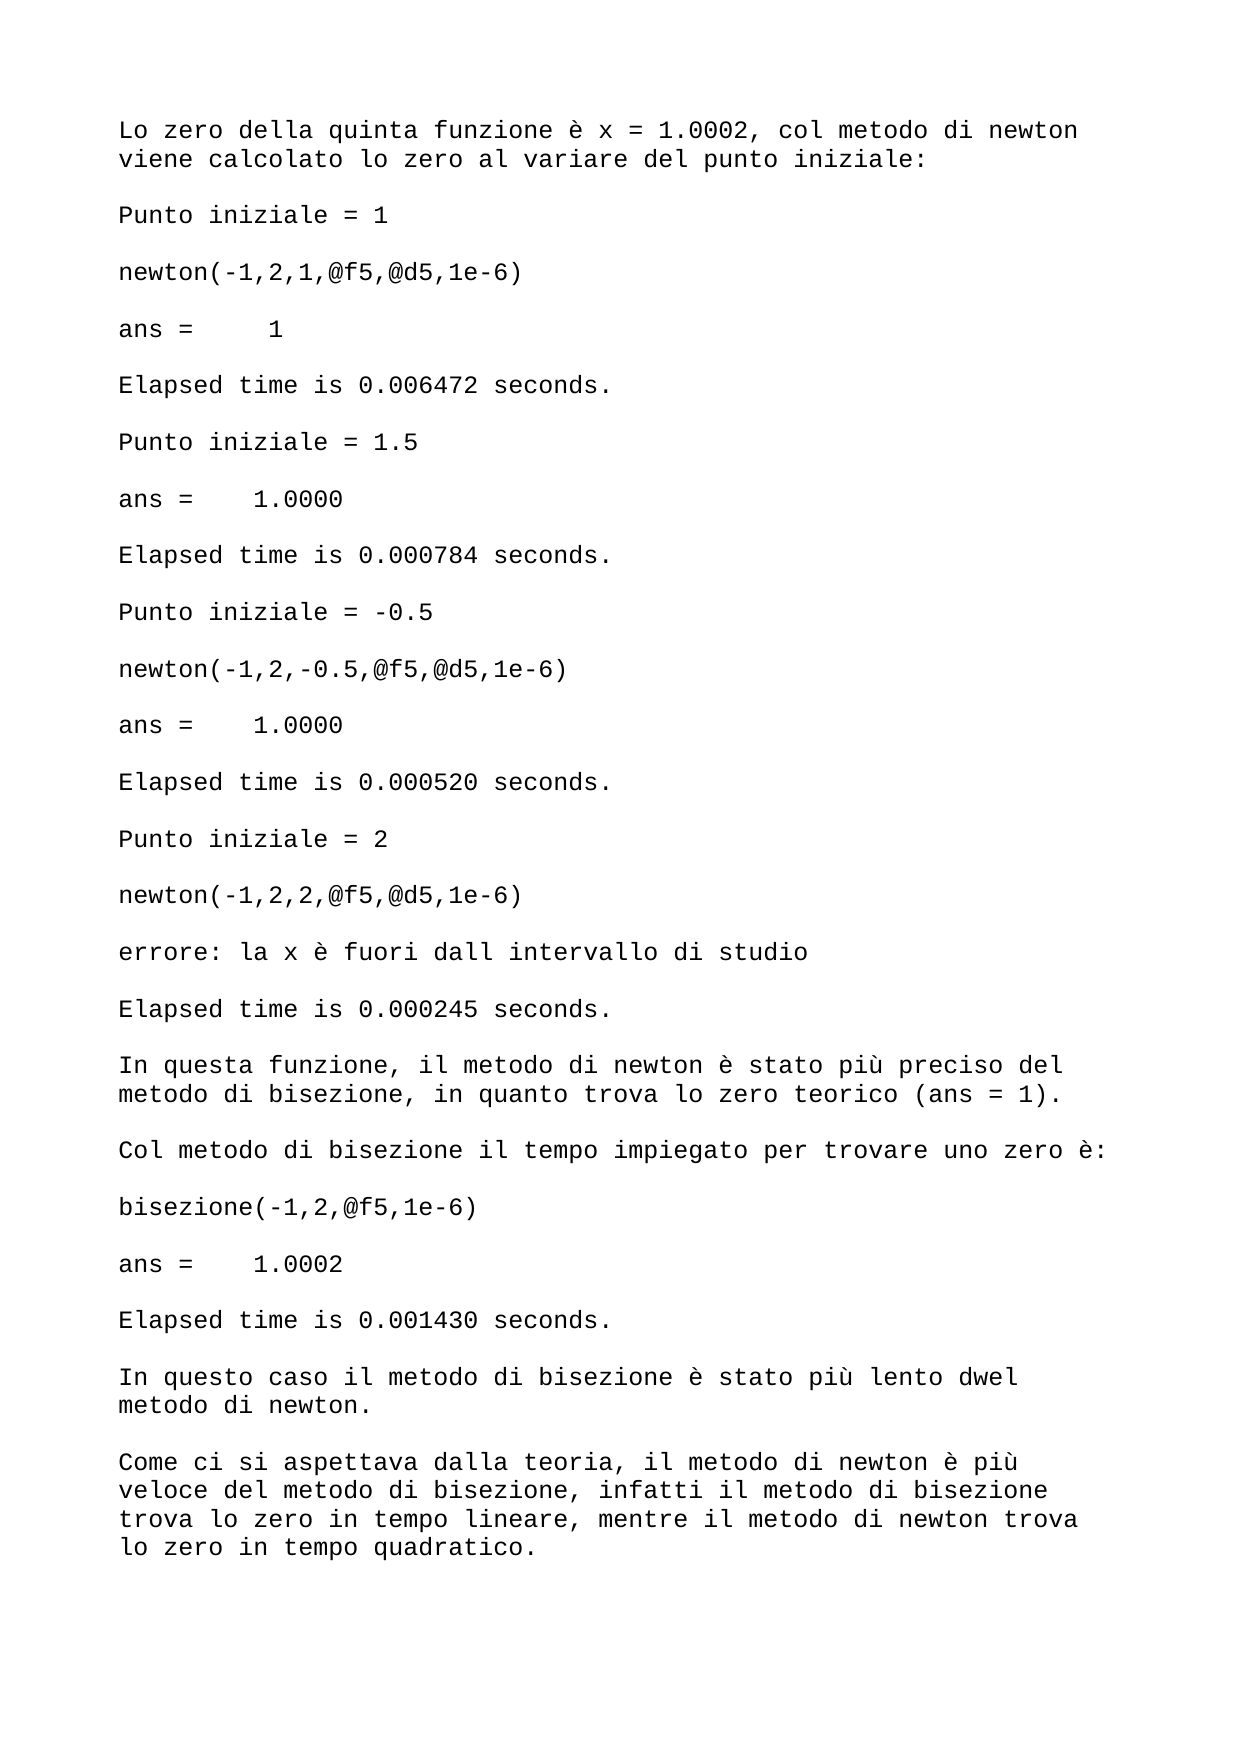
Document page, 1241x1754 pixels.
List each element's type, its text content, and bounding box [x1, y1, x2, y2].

text ans = 1.0000 [118, 713, 1122, 741]
text ans = 1 [118, 316, 1122, 345]
text ans = 1.0000 [118, 486, 1122, 515]
text newton(-1,2,1,@f5,@d5,1e-6) [118, 260, 1122, 288]
text newton(-1,2,-0.5,@f5,@d5,1e-6) [118, 656, 1122, 685]
text Lo zero della quinta funzione è x = 1.0002, col metodo di newton viene calcolato lo zero al variare del punto iniziale: [118, 118, 1122, 175]
text errore: la x è fuori dall intervallo di studio [118, 940, 1122, 968]
text Come ci si aspettava dalla teoria, il metodo di newton è più veloce del metodo di bisezione, infatti il metodo di bisezione trova lo zero in tempo lineare, mentre il metodo di newton trova lo zero in tempo quadratico. [118, 1450, 1122, 1563]
text In questo caso il metodo di bisezione è stato più lento dwel metodo di newton. [118, 1365, 1122, 1421]
text Punto iniziale = 1.5 [118, 430, 1122, 458]
text Col metodo di bisezione il tempo impiegato per trovare uno zero è: [118, 1138, 1122, 1166]
text Punto iniziale = 1 [118, 203, 1122, 231]
text Elapsed time is 0.000520 seconds. [118, 770, 1122, 798]
text Elapsed time is 0.000784 seconds. [118, 543, 1122, 571]
text Elapsed time is 0.001430 seconds. [118, 1308, 1122, 1336]
text newton(-1,2,2,@f5,@d5,1e-6) [118, 883, 1122, 911]
text Punto iniziale = -0.5 [118, 600, 1122, 628]
text Elapsed time is 0.006472 seconds. [118, 373, 1122, 401]
text In questa funzione, il metodo di newton è stato più preciso del metodo di bisezione, in quanto trova lo zero teorico (ans = 1). [118, 1053, 1122, 1110]
text bisezione(-1,2,@f5,1e-6) [118, 1195, 1122, 1223]
text Punto iniziale = 2 [118, 826, 1122, 855]
text ans = 1.0002 [118, 1251, 1122, 1280]
text Elapsed time is 0.000245 seconds. [118, 996, 1122, 1025]
